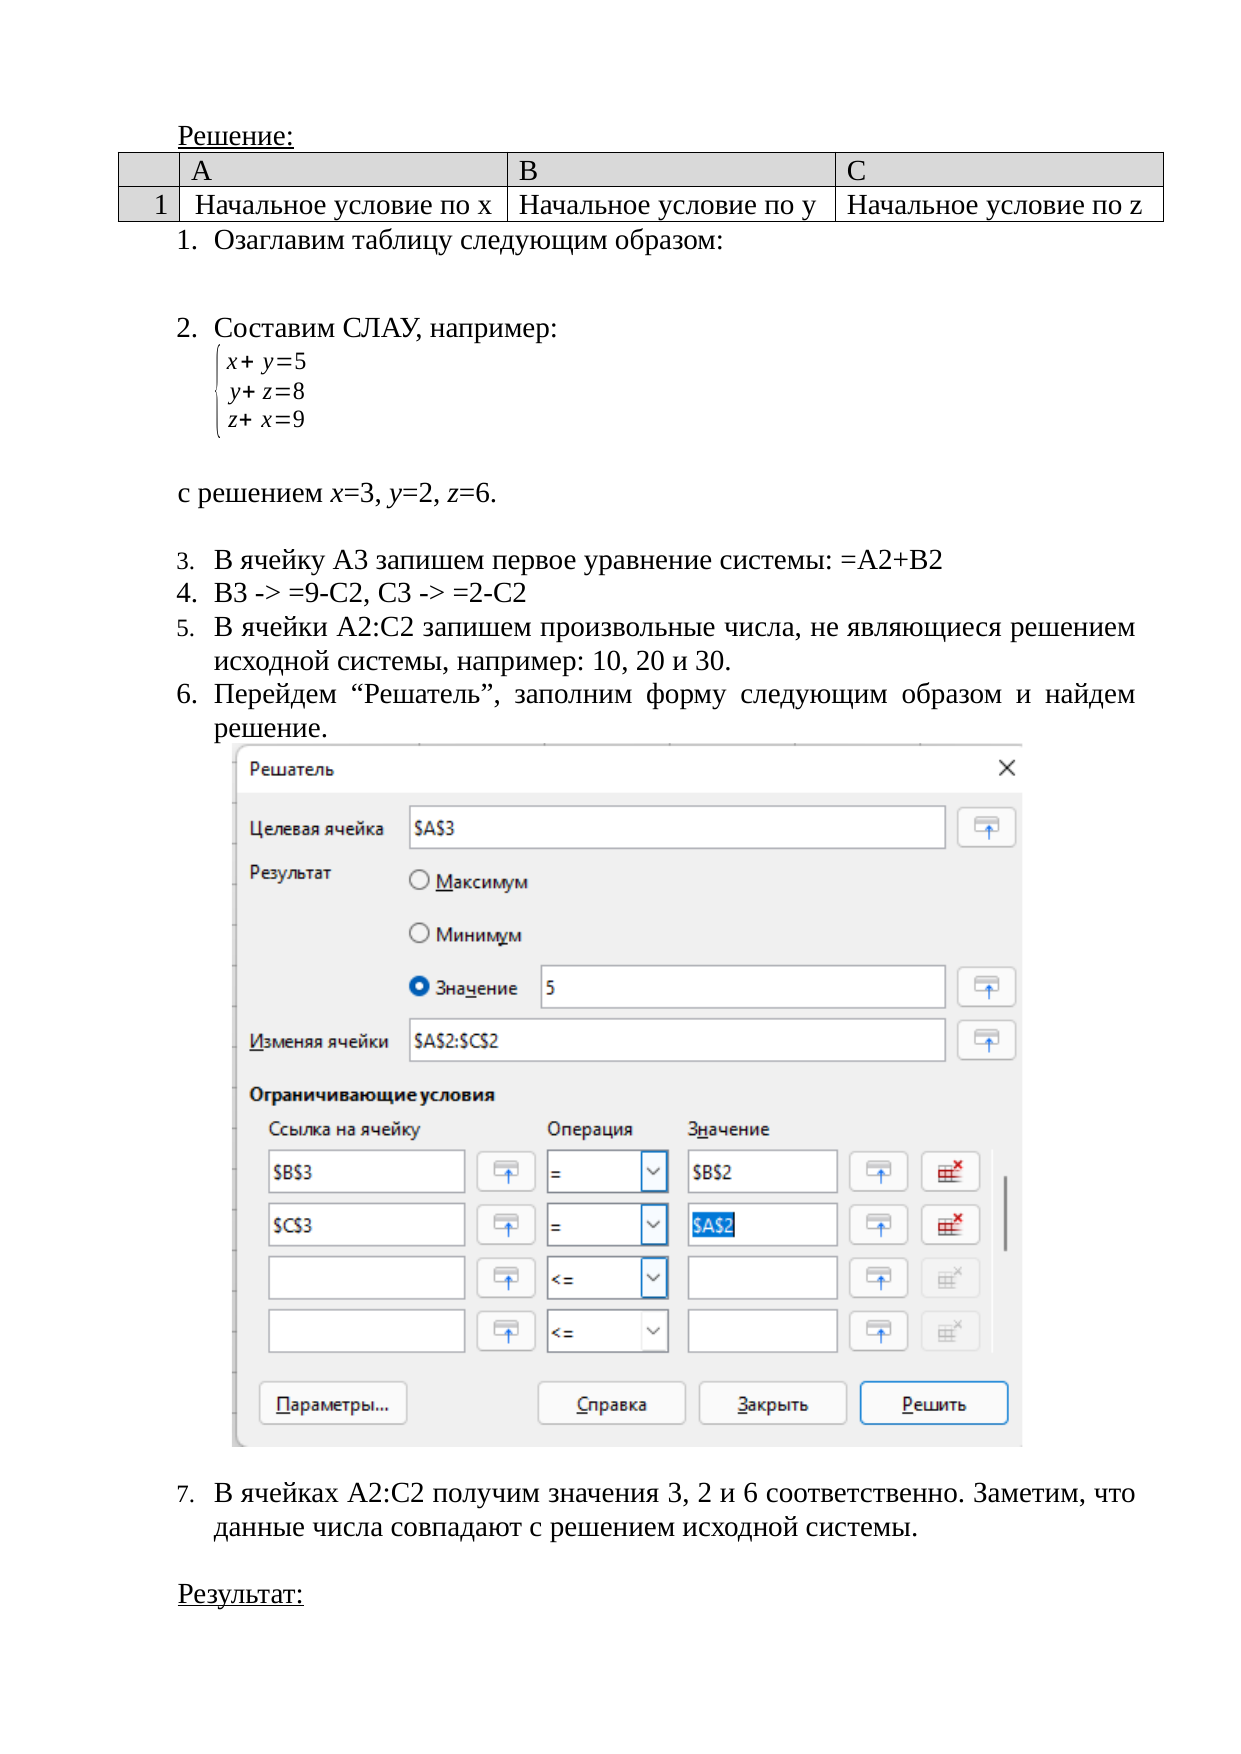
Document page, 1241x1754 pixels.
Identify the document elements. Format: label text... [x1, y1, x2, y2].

list Озаглавим таблицу следующим образом: [176, 222, 1136, 255]
table_cell Начальное условие по z [836, 187, 1163, 221]
table_cell Начальное условие по х [180, 187, 507, 221]
list Составим СЛАУ, например: [176, 310, 1136, 343]
text Результат: [177, 1576, 1136, 1609]
table_header B [508, 153, 835, 186]
picture [231, 743, 1023, 1447]
list В ячейки A2:C2 запишем произвольные числа, не являющиеся решением исходной системы, например: 10, 20 и 30. [176, 609, 1136, 676]
table_cell 1 [119, 187, 179, 221]
list В ячейку A3 запишем первое уравнение системы: =A2+B2 [176, 542, 1136, 576]
list В ячейках A2:C2 получим значения 3, 2 и 6 соответственно. Заметим, что данные числа совпадают с решением исходной системы. [176, 1475, 1136, 1542]
table_header C [836, 153, 1163, 186]
text Решение: [177, 118, 1136, 152]
list B3 -> =9-C2, C3 -> =2-C2 [176, 576, 1136, 609]
table_cell Начальное условие по y [508, 187, 835, 221]
text с решением x=3, y=2, z=6. [177, 458, 1136, 508]
table_header A [180, 153, 507, 186]
table_header [119, 153, 179, 186]
list Перейдем “Решатель”, заполним форму следующим образом и найдем решение. [176, 676, 1136, 743]
